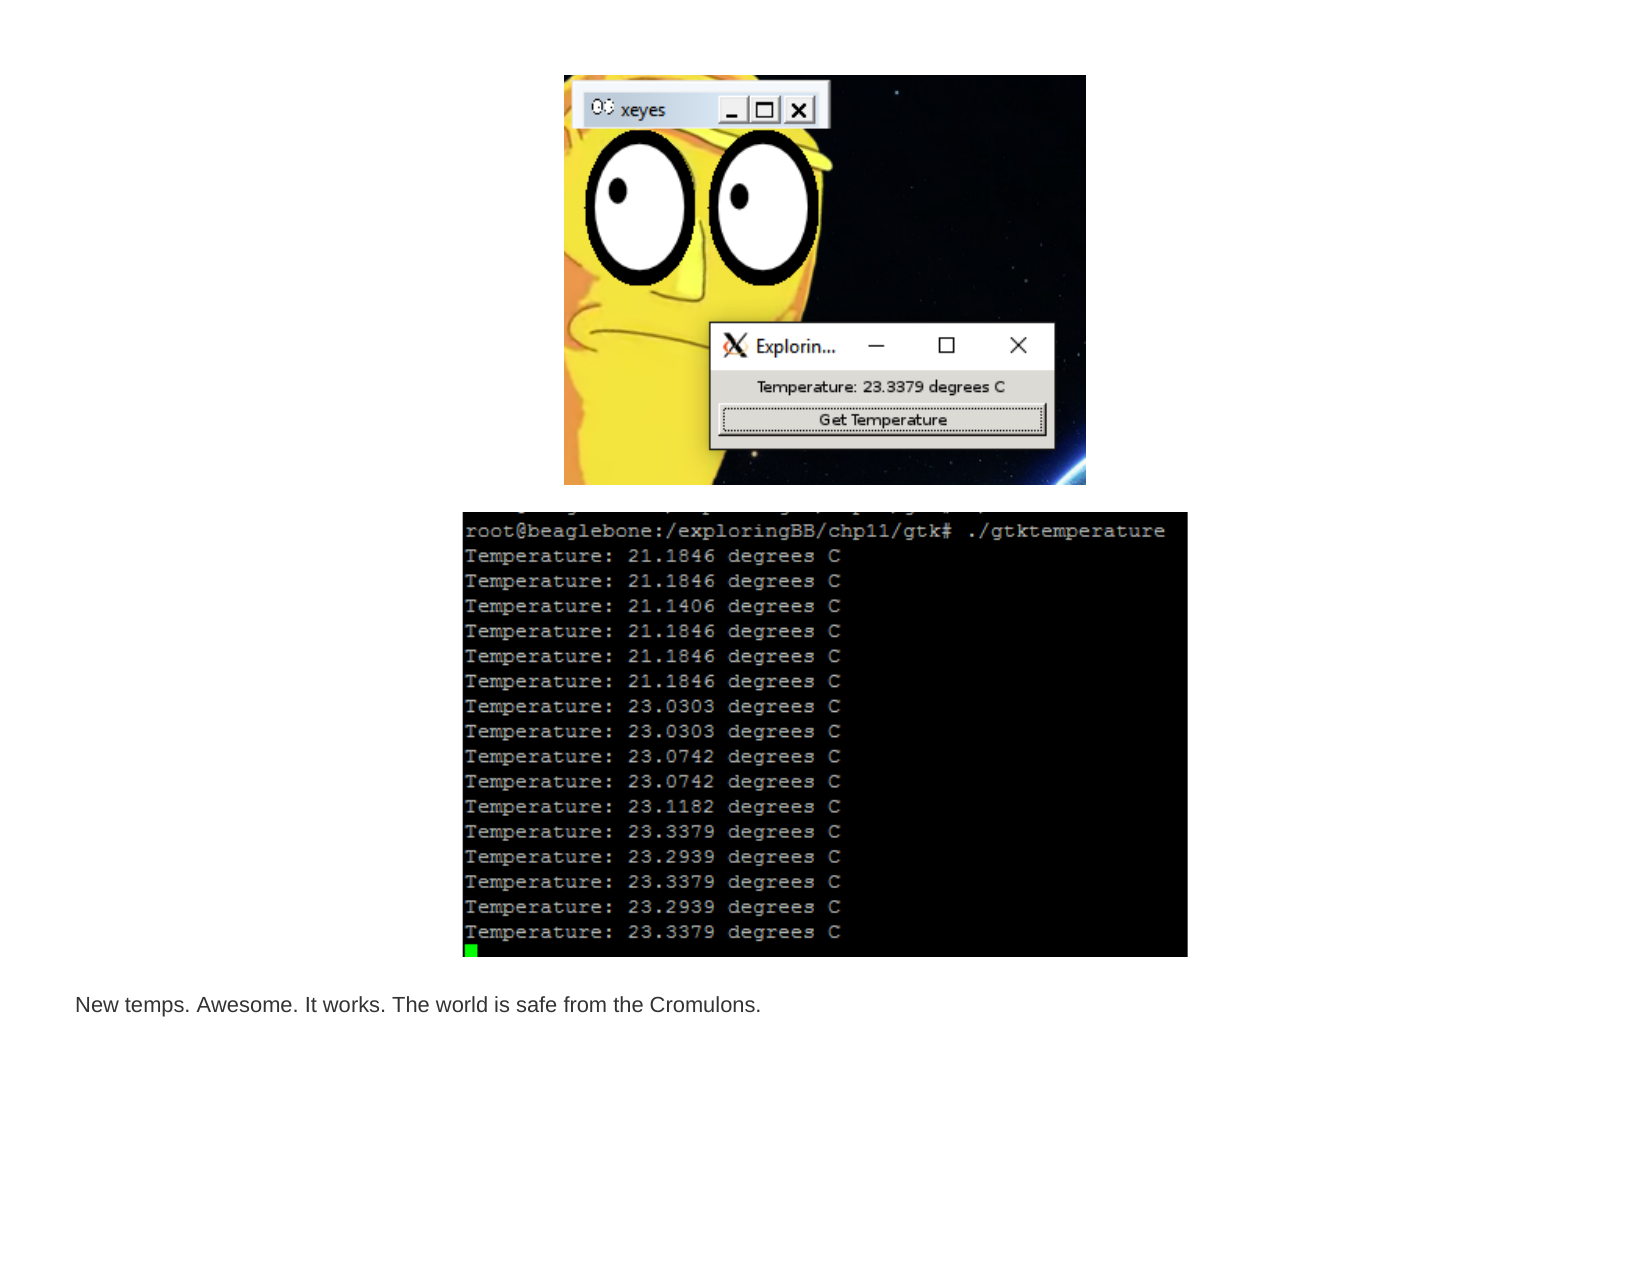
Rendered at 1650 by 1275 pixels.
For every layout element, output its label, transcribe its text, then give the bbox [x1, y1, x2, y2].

picture [462, 512, 1188, 957]
text New temps. Awesome. It works. The world is safe from the Cromulons. [75, 984, 1575, 1017]
picture [564, 75, 1086, 485]
